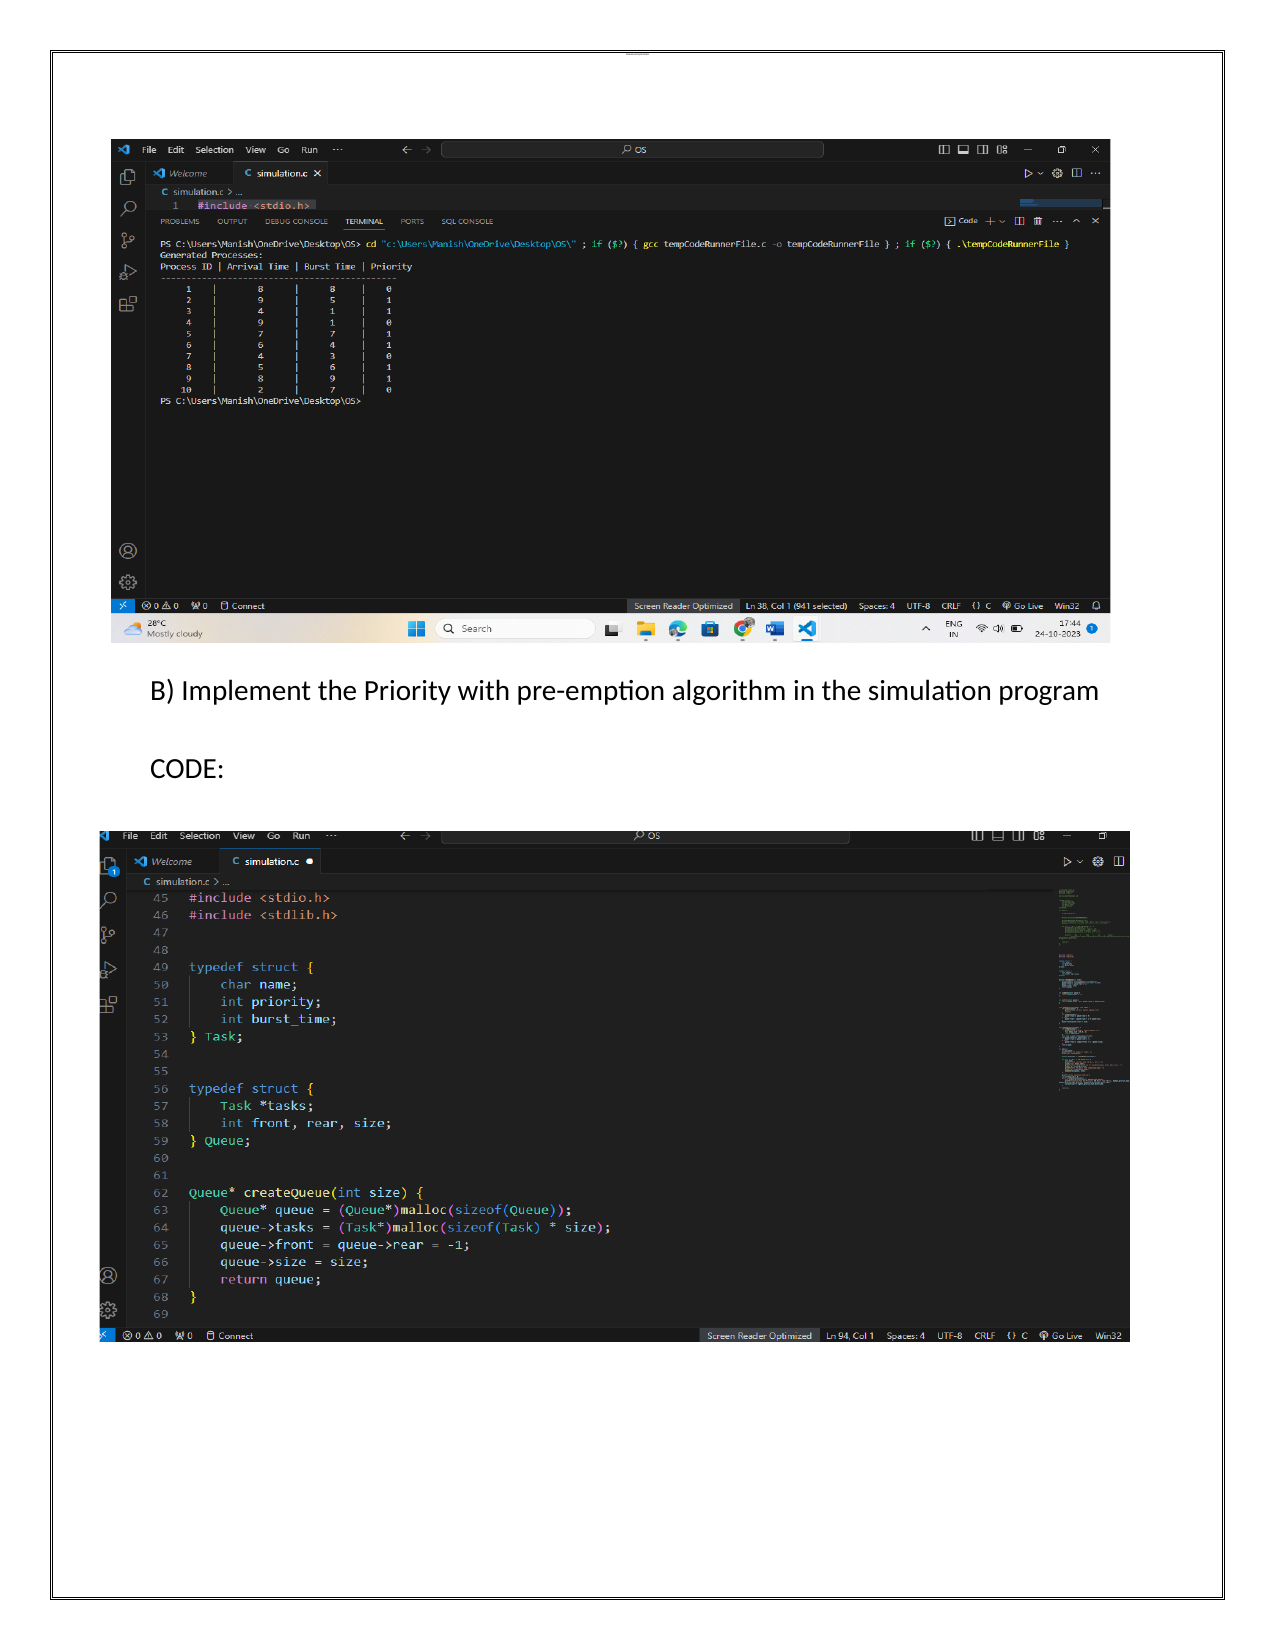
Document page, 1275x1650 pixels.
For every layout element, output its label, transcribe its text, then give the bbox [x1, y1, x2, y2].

text CODE: [150, 750, 1125, 785]
text B) Implement the Priority with pre-emption algorithm in the simulation program [150, 171, 1125, 707]
